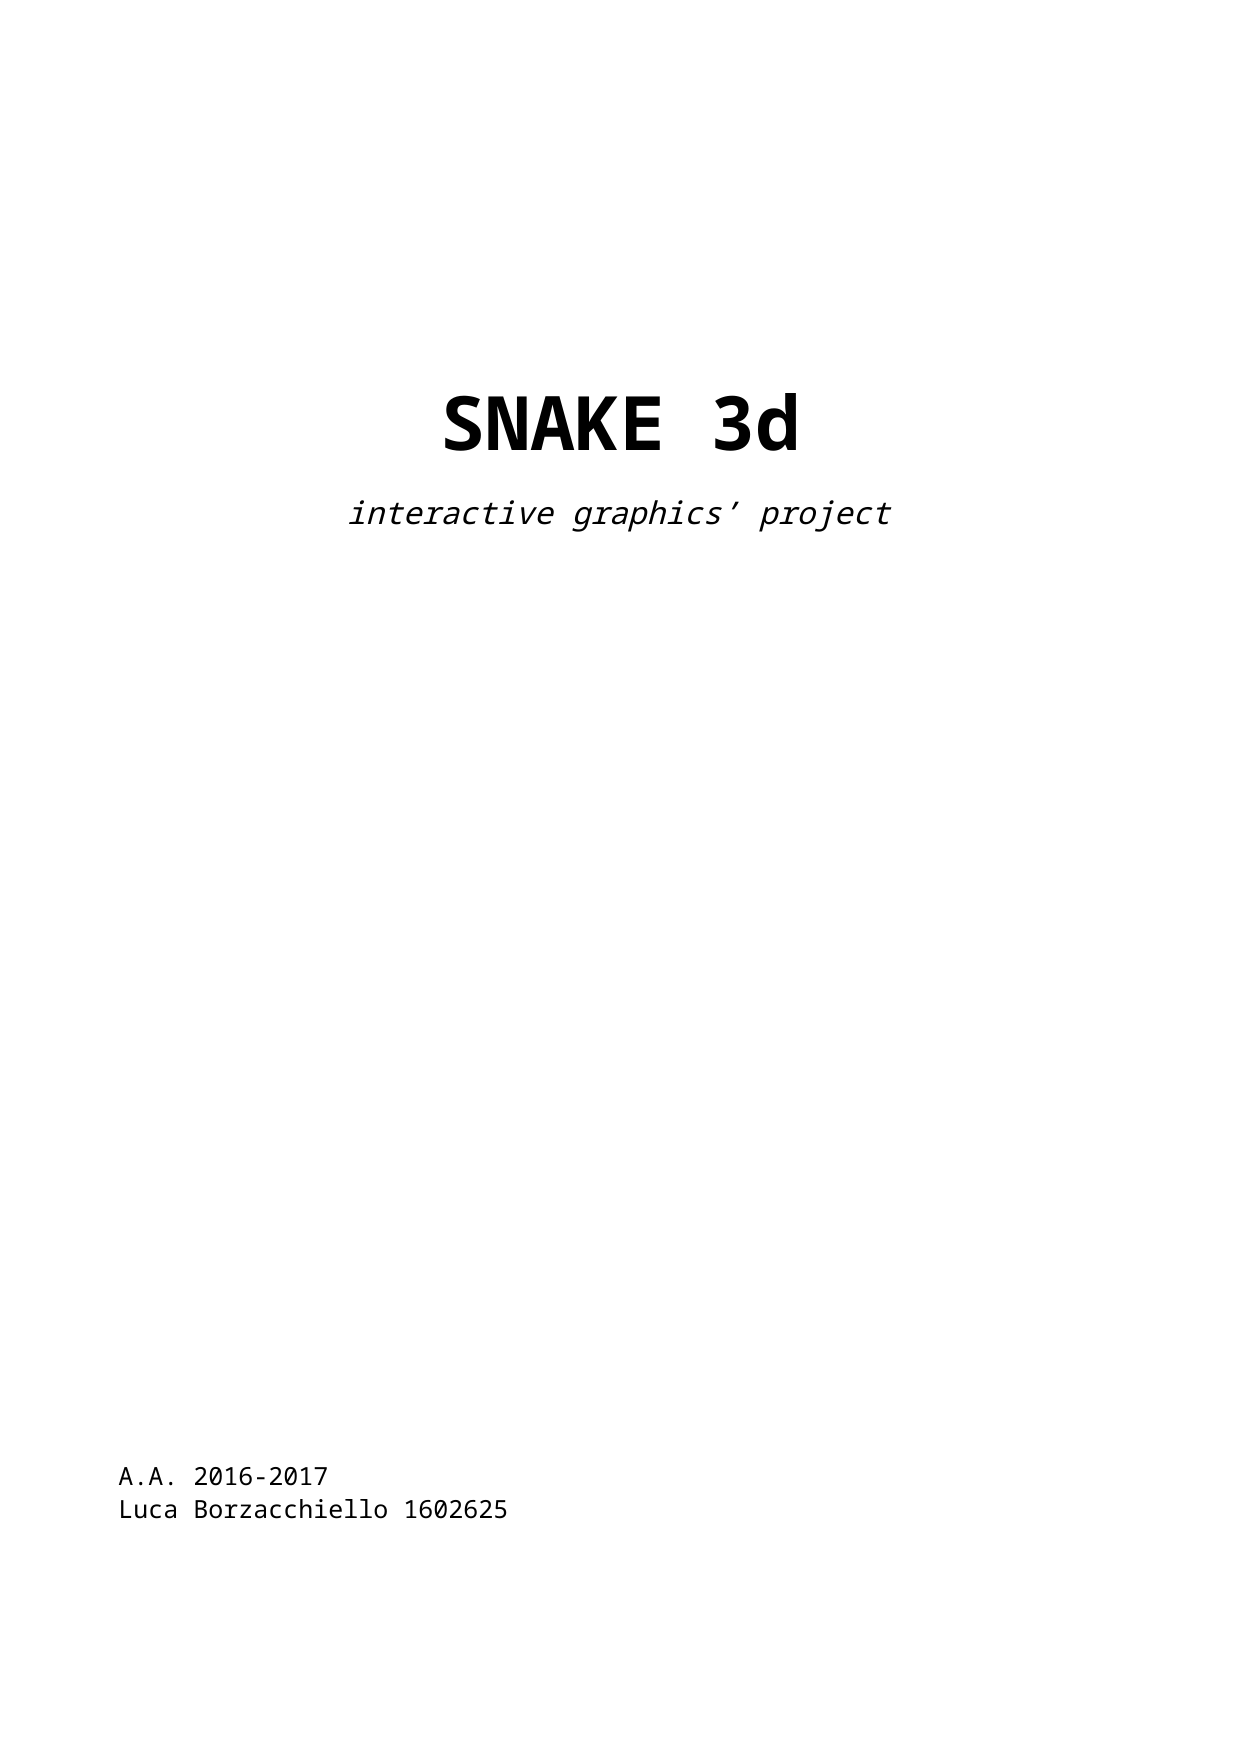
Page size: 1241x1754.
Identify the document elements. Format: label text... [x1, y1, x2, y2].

text Luca Borzacchiello 1602625 [118, 1492, 1122, 1526]
subtitle interactive graphics’ project [118, 491, 1122, 534]
text A.A. 2016-2017 [118, 1458, 1122, 1492]
title SNAKE 3d [118, 370, 1122, 472]
